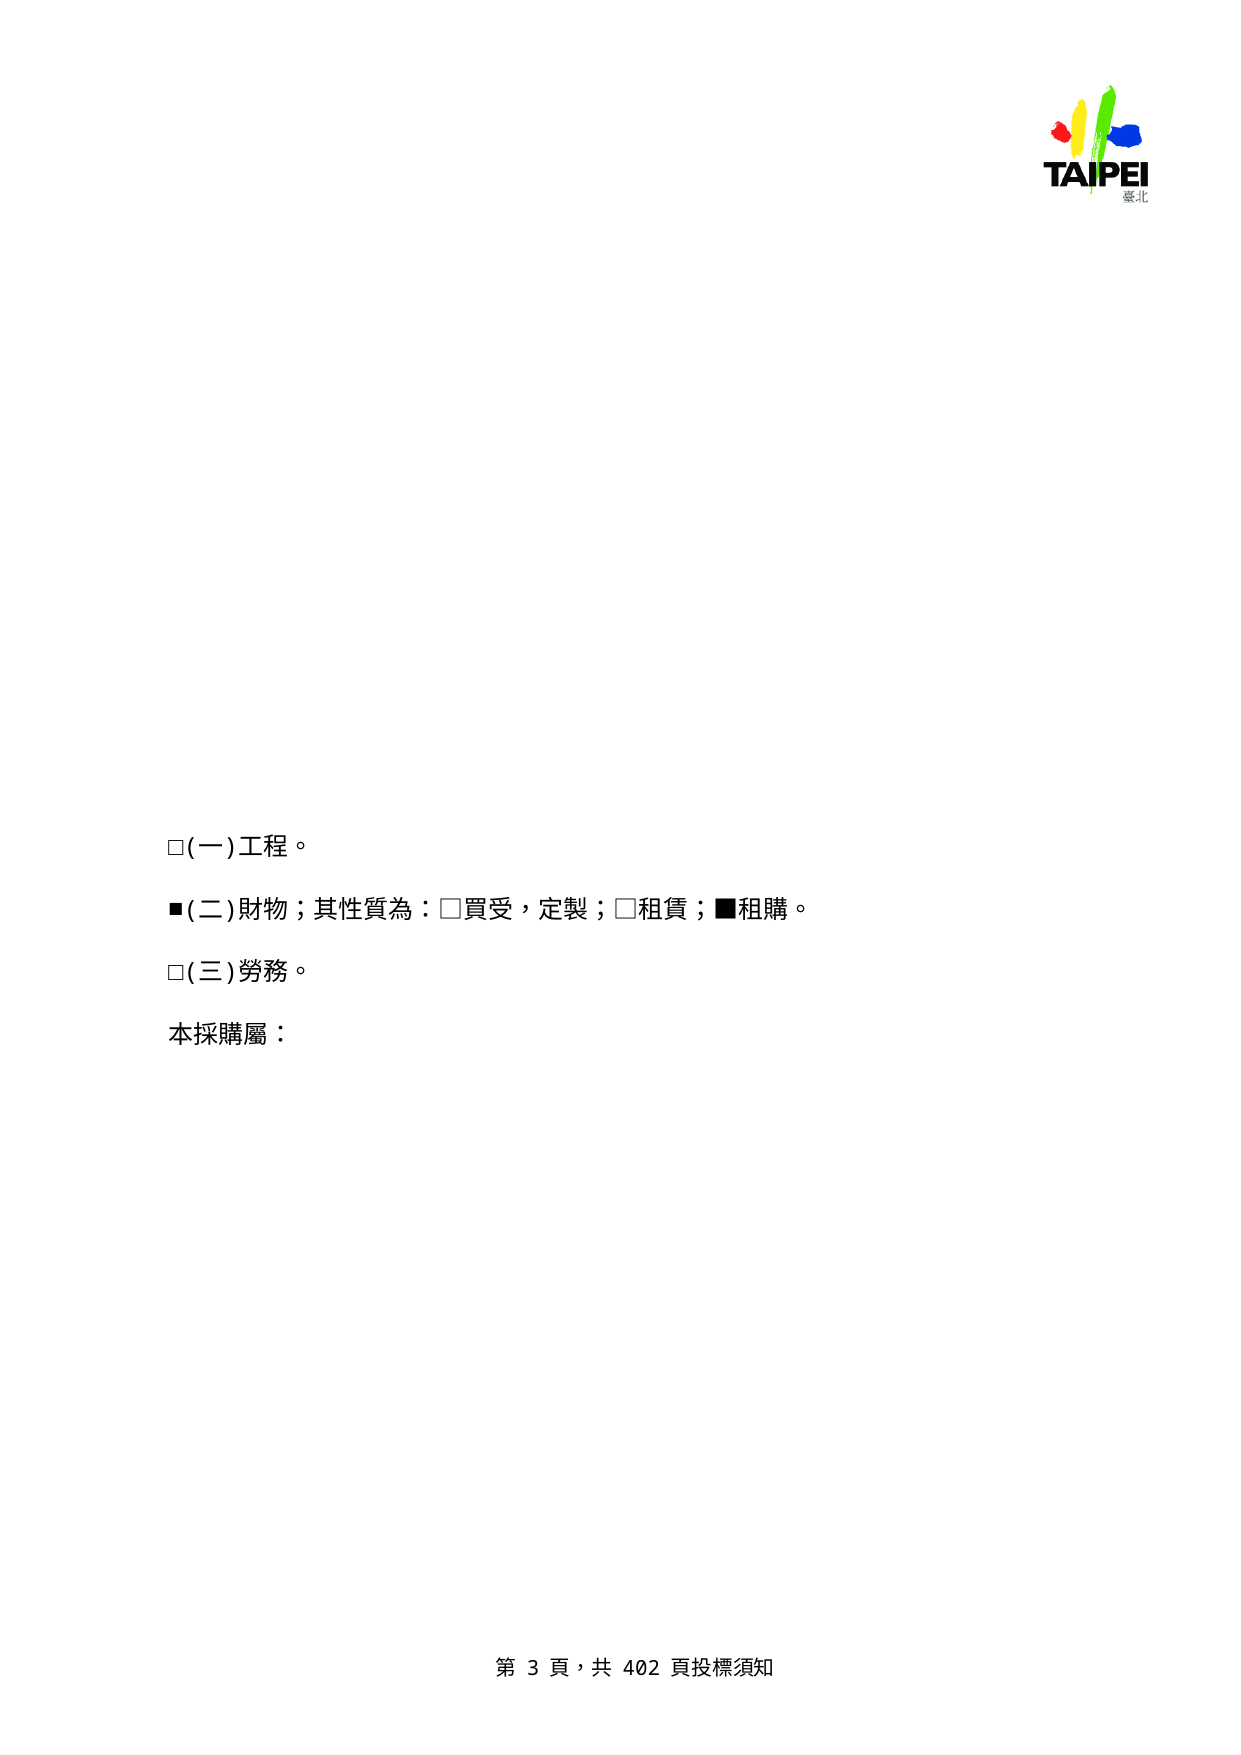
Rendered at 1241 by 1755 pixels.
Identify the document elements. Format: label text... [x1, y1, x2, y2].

text □(一)工程。 [168, 803, 1152, 866]
text ■(二)財物；其性質為：□買受，定製；□租賃；■租購。 [168, 866, 1152, 928]
text □(三)勞務。 [168, 928, 1152, 991]
text 本採購屬： [168, 991, 1152, 1053]
